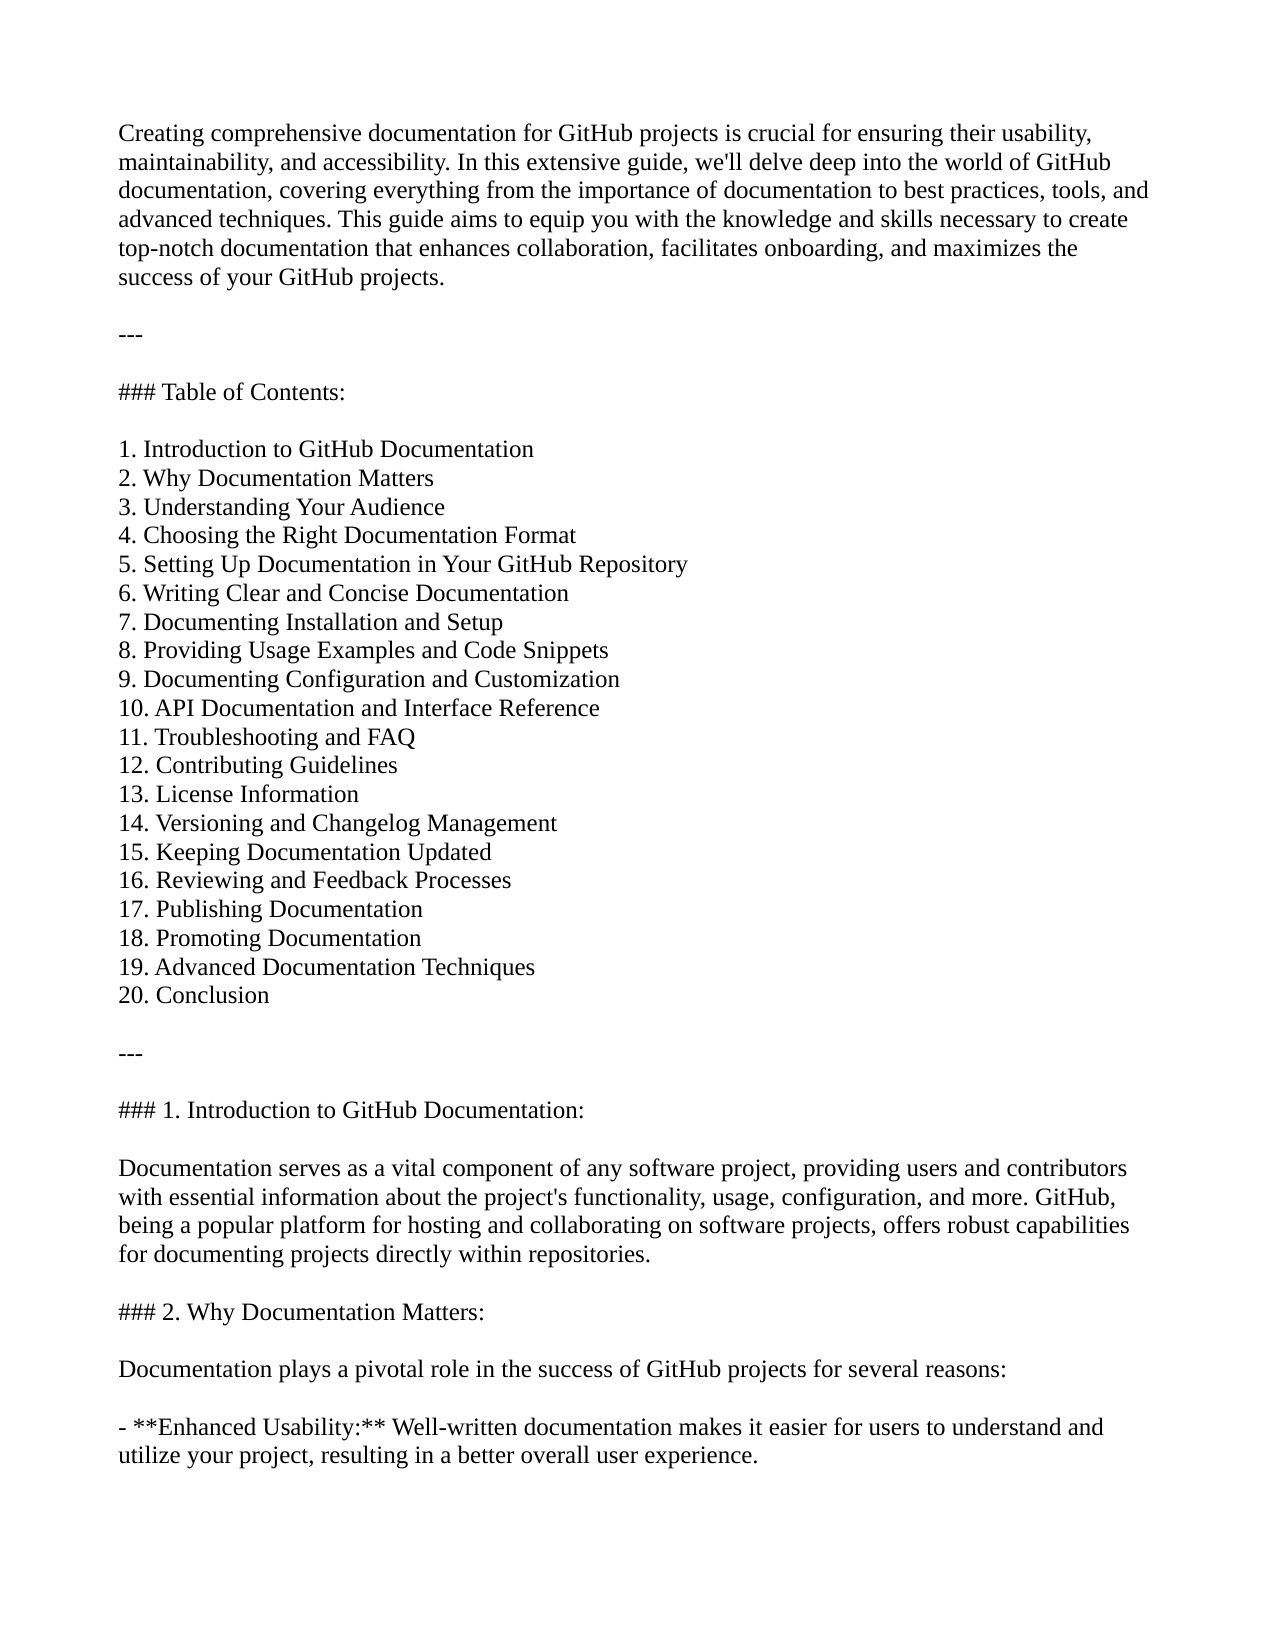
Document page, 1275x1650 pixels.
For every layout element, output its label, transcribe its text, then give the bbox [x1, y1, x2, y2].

text --- [118, 319, 1157, 348]
text 11. Troubleshooting and FAQ [118, 722, 1157, 751]
text Creating comprehensive documentation for GitHub projects is crucial for ensuring their usability, maintainability, and accessibility. In this extensive guide, we'll delve deep into the world of GitHub documentation, covering everything from the importance of documentation to best practices, tools, and advanced techniques. This guide aims to equip you with the knowledge and skills necessary to create top-notch documentation that enhances collaboration, facilitates onboarding, and maximizes the success of your GitHub projects. [118, 118, 1157, 291]
text --- [118, 1038, 1157, 1067]
text 20. Conclusion [118, 981, 1157, 1009]
text 1. Introduction to GitHub Documentation [118, 434, 1157, 463]
text Documentation plays a pivotal role in the success of GitHub projects for several reasons: [118, 1354, 1157, 1383]
text 6. Writing Clear and Concise Documentation [118, 578, 1157, 607]
text Documentation serves as a vital component of any software project, providing users and contributors with essential information about the project's functionality, usage, configuration, and more. GitHub, being a popular platform for hosting and collaborating on software projects, offers robust capabilities for documenting projects directly within repositories. [118, 1153, 1157, 1268]
text 16. Reviewing and Feedback Processes [118, 866, 1157, 894]
text 9. Documenting Configuration and Customization [118, 664, 1157, 693]
text 7. Documenting Installation and Setup [118, 607, 1157, 636]
text ### 2. Why Documentation Matters: [118, 1297, 1157, 1326]
text ### Table of Contents: [118, 377, 1157, 406]
text - **Enhanced Usability:** Well-written documentation makes it easier for users to understand and utilize your project, resulting in a better overall user experience. [118, 1412, 1157, 1469]
text 2. Why Documentation Matters [118, 463, 1157, 492]
text 12. Contributing Guidelines [118, 751, 1157, 779]
text ### 1. Introduction to GitHub Documentation: [118, 1096, 1157, 1124]
text 5. Setting Up Documentation in Your GitHub Repository [118, 549, 1157, 578]
text 13. License Information [118, 779, 1157, 808]
text 14. Versioning and Changelog Management [118, 808, 1157, 837]
text 19. Advanced Documentation Techniques [118, 952, 1157, 981]
text 4. Choosing the Right Documentation Format [118, 521, 1157, 549]
text 18. Promoting Documentation [118, 923, 1157, 952]
text 17. Publishing Documentation [118, 894, 1157, 923]
text 15. Keeping Documentation Updated [118, 837, 1157, 866]
text 10. API Documentation and Interface Reference [118, 693, 1157, 722]
text 8. Providing Usage Examples and Code Snippets [118, 636, 1157, 664]
text 3. Understanding Your Audience [118, 492, 1157, 521]
